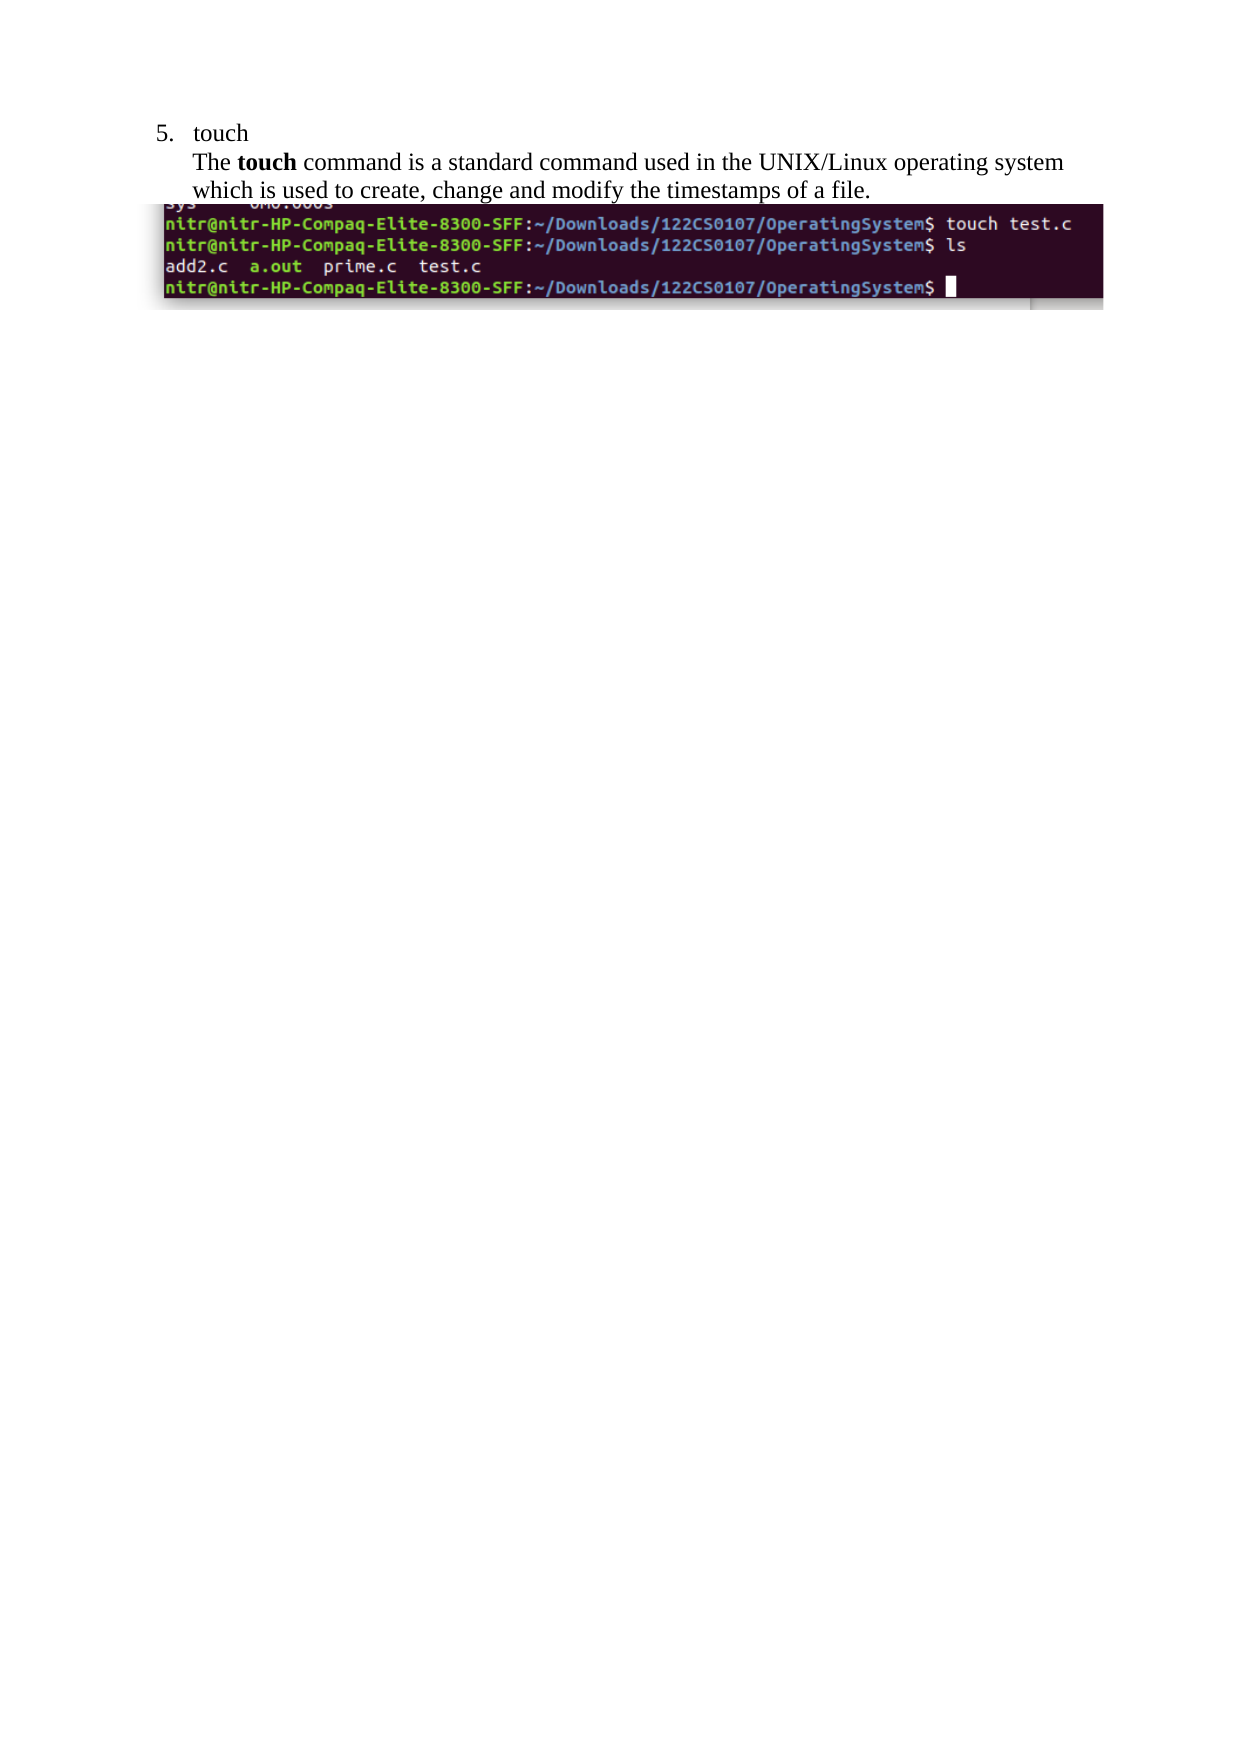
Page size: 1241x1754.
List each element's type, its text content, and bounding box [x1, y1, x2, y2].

text The touch command is a standard command used in the UNIX/Linux operating system which is used to create, change and modify the timestamps of a file. [118, 147, 1122, 204]
picture [136, 204, 1104, 310]
list touch [156, 118, 1122, 147]
